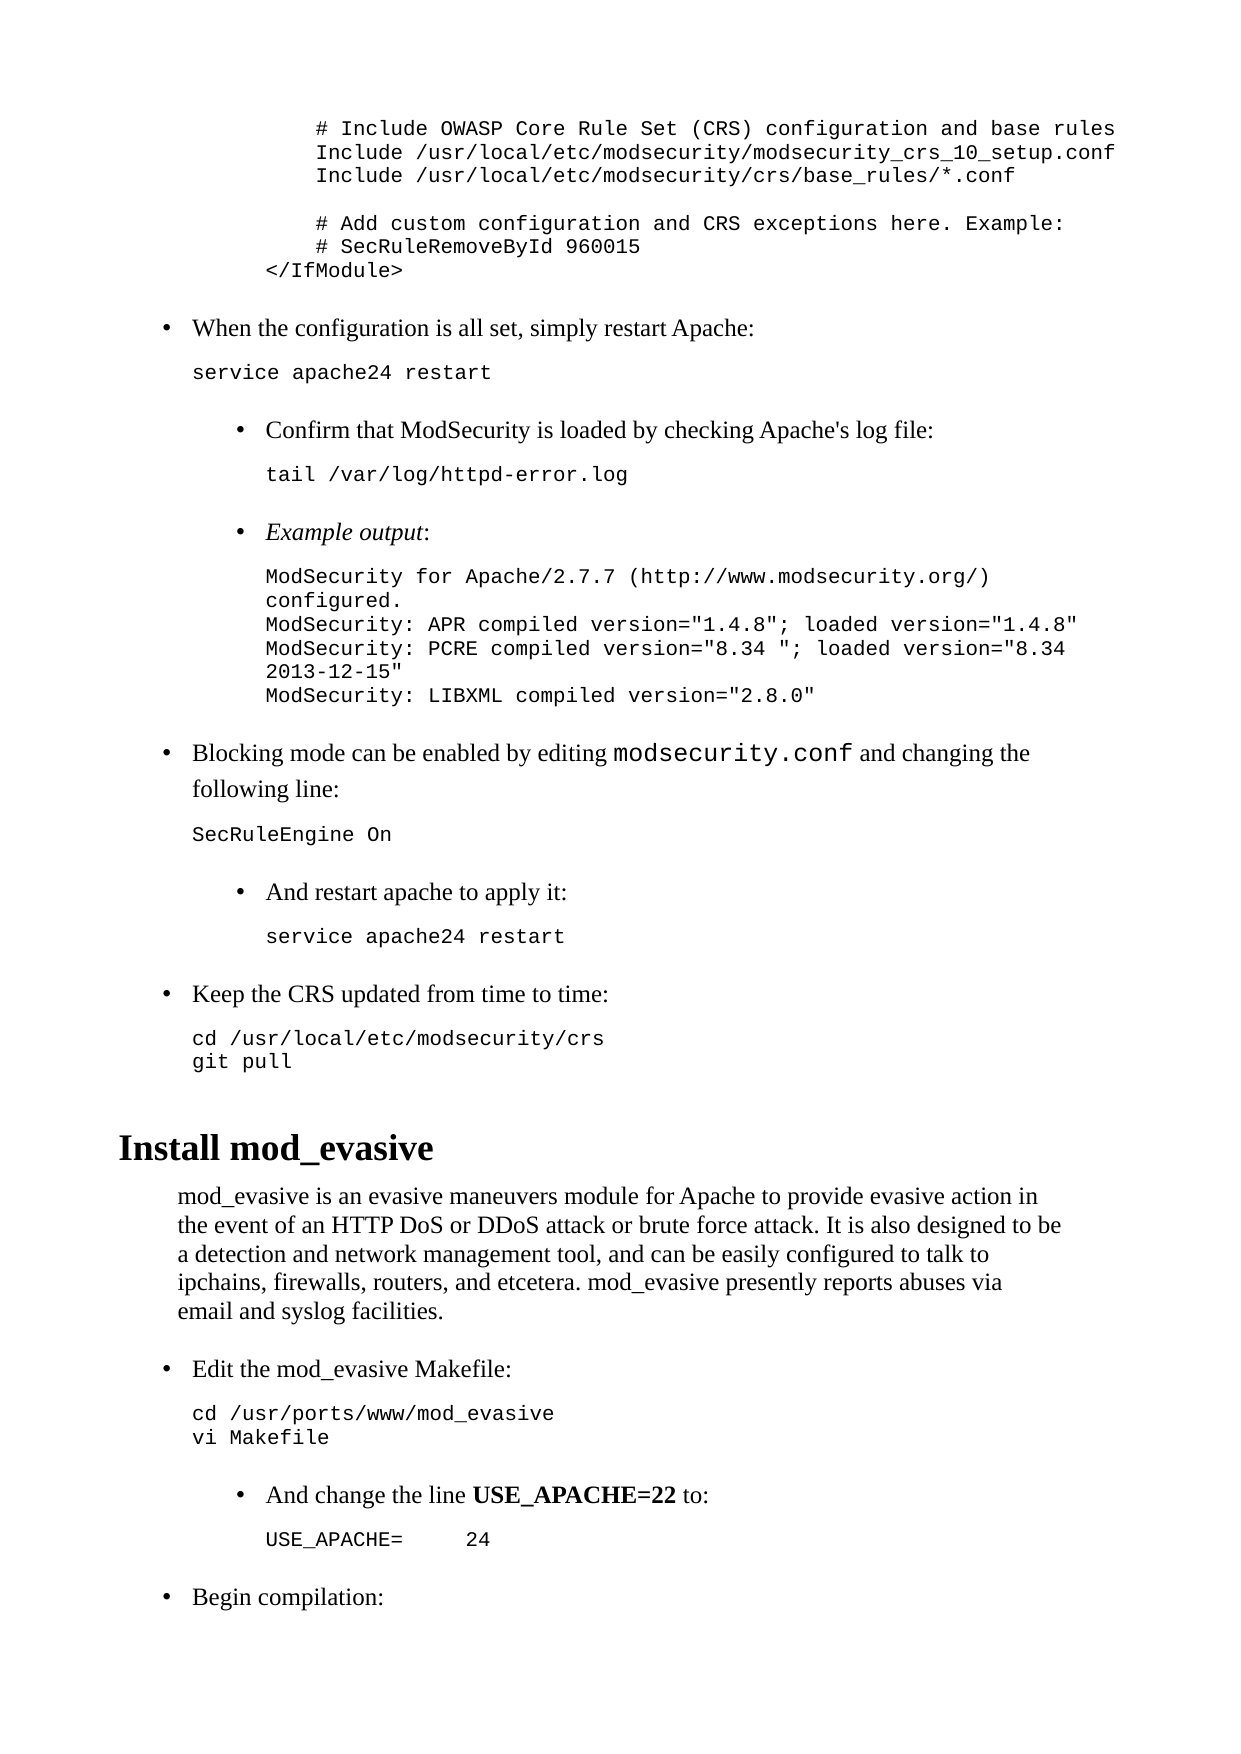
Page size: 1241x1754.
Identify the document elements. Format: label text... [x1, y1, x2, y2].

list And change the line USE_APACHE=22 to: [236, 1480, 1122, 1509]
list # SecRuleRemoveById 960015 [236, 236, 1122, 260]
list ModSecurity: LIBXML compiled version="2.8.0" [236, 685, 1122, 708]
list cd /usr/ports/www/mod_evasive [162, 1403, 1122, 1427]
text mod_evasive is an evasive maneuvers module for Apache to provide evasive action in the event of an HTTP DoS or DDoS attack or brute force attack. It is also designed to be a detection and network management tool, and can be easily configured to talk to ipchains, firewalls, routers, and etcetera. mod_evasive presently reports abuses via email and syslog facilities. [177, 1181, 1063, 1325]
list </IfModule> [236, 260, 1122, 284]
list tail /var/log/httpd-error.log [236, 464, 1122, 488]
list Confirm that ModSecurity is loaded by checking Apache's log file: [236, 415, 1122, 444]
list vi Makefile [162, 1427, 1122, 1451]
list Begin compilation: [162, 1582, 1122, 1611]
list SecRuleEngine On [162, 823, 1122, 847]
list git pull [162, 1052, 1122, 1075]
list service apache24 restart [236, 926, 1122, 949]
list # Add custom configuration and CRS exceptions here. Example: [236, 213, 1122, 236]
list # Include OWASP Core Rule Set (CRS) configuration and base rules [236, 118, 1122, 142]
list service apache24 restart [162, 362, 1122, 386]
list Example output: [236, 517, 1122, 546]
list Blocking mode can be enabled by editing modsecurity.conf and changing the following line: [162, 738, 1122, 803]
subtitle Install mod_evasive [118, 1126, 1122, 1169]
list When the configuration is all set, simply restart Apache: [162, 313, 1122, 342]
list Include /usr/local/etc/modsecurity/crs/base_rules/*.conf [236, 165, 1122, 189]
list cd /usr/local/etc/modsecurity/crs [162, 1028, 1122, 1052]
list Include /usr/local/etc/modsecurity/modsecurity_crs_10_setup.conf [236, 142, 1122, 165]
list Keep the CRS updated from time to time: [162, 979, 1122, 1008]
list ModSecurity: PCRE compiled version="8.34 "; loaded version="8.34 2013-12-15" [236, 637, 1122, 685]
list ModSecurity for Apache/2.7.7 (http://www.modsecurity.org/) configured. [236, 567, 1122, 614]
list Edit the mod_evasive Makefile: [162, 1354, 1122, 1383]
list USE_APACHE= 24 [236, 1529, 1122, 1553]
list And restart apache to apply it: [236, 877, 1122, 905]
list ModSecurity: APR compiled version="1.4.8"; loaded version="1.4.8" [236, 614, 1122, 637]
